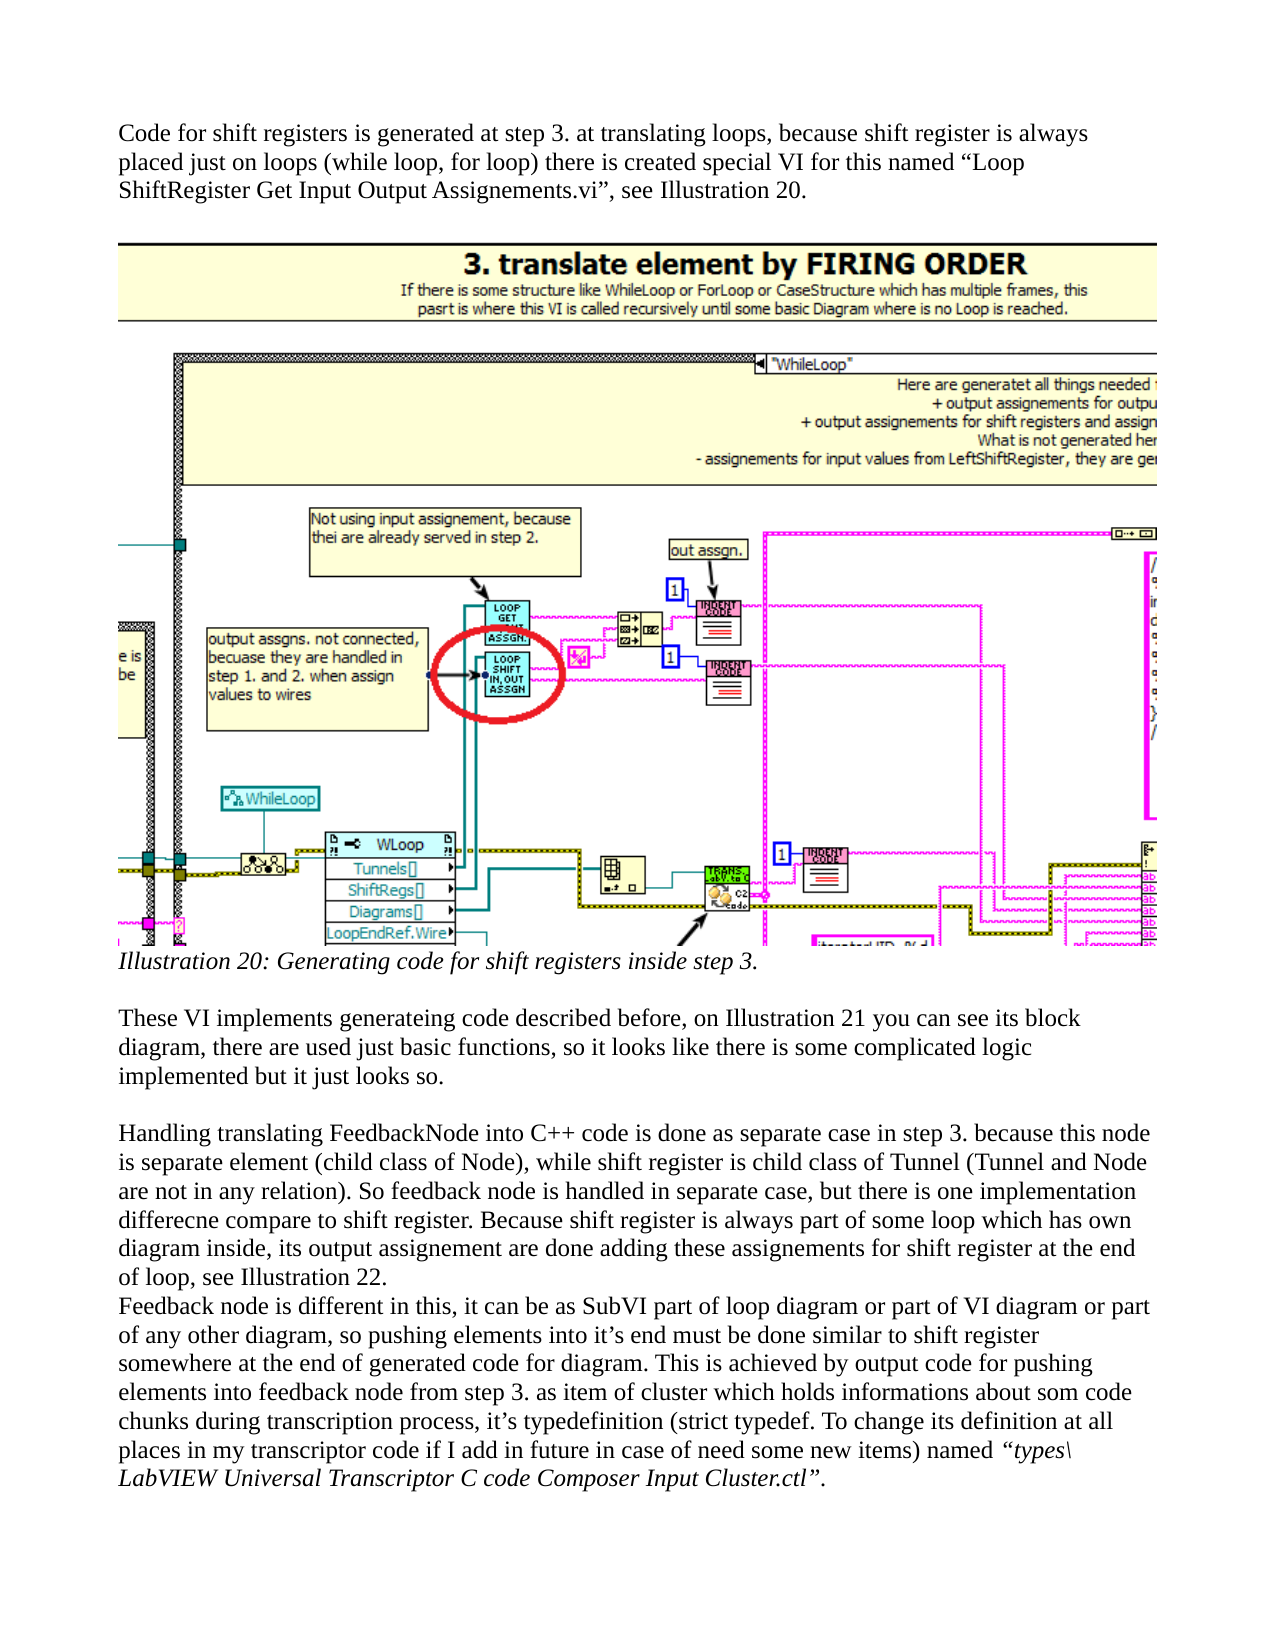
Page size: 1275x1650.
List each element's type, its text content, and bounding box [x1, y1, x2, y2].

text Feedback node is different in this, it can be as SubVI part of loop diagram or part of VI diagram or part of any other diagram, so pushing elements into it’s end must be done similar to shift register somewhere at the end of generated code for diagram. This is achieved by output code for pushing elements into feedback node from step 3. as item of cluster which holds informations about som code chunks during transcription process, it’s typedefinition (strict typedef. To change its definition at all places in my transcriptor code if I add in future in case of need some new items) named “types\LabVIEW Universal Transcriptor C code Composer Input Cluster.ctl”. [118, 1291, 1157, 1492]
text Handling translating FeedbackNode into C++ code is done as separate case in step 3. because this node is separate element (child class of Node), while shift register is child class of Tunnel (Tunnel and Node are not in any relation). So feedback node is handled in separate case, but there is one implementation differecne compare to shift register. Because shift register is always part of some loop which has own diagram inside, its output assignement are done adding these assignements for shift register at the end of loop, see Illustration 22. [118, 1118, 1157, 1291]
text These VI implements generateing code described before, on Illustration 21 you can see its block diagram, there are used just basic functions, so it looks like there is some complicated logic implemented but it just looks so. [118, 1003, 1157, 1090]
text Code for shift registers is generated at step 3. at translating loops, because shift register is always placed just on loops (while loop, for loop) there is created special VI for this named “Loop ShiftRegister Get Input Output Assignements.vi”, see Illustration 20. [118, 118, 1157, 204]
text Illustration 20: Generating code for shift registers inside step 3. [118, 946, 1157, 975]
picture [118, 216, 1157, 946]
